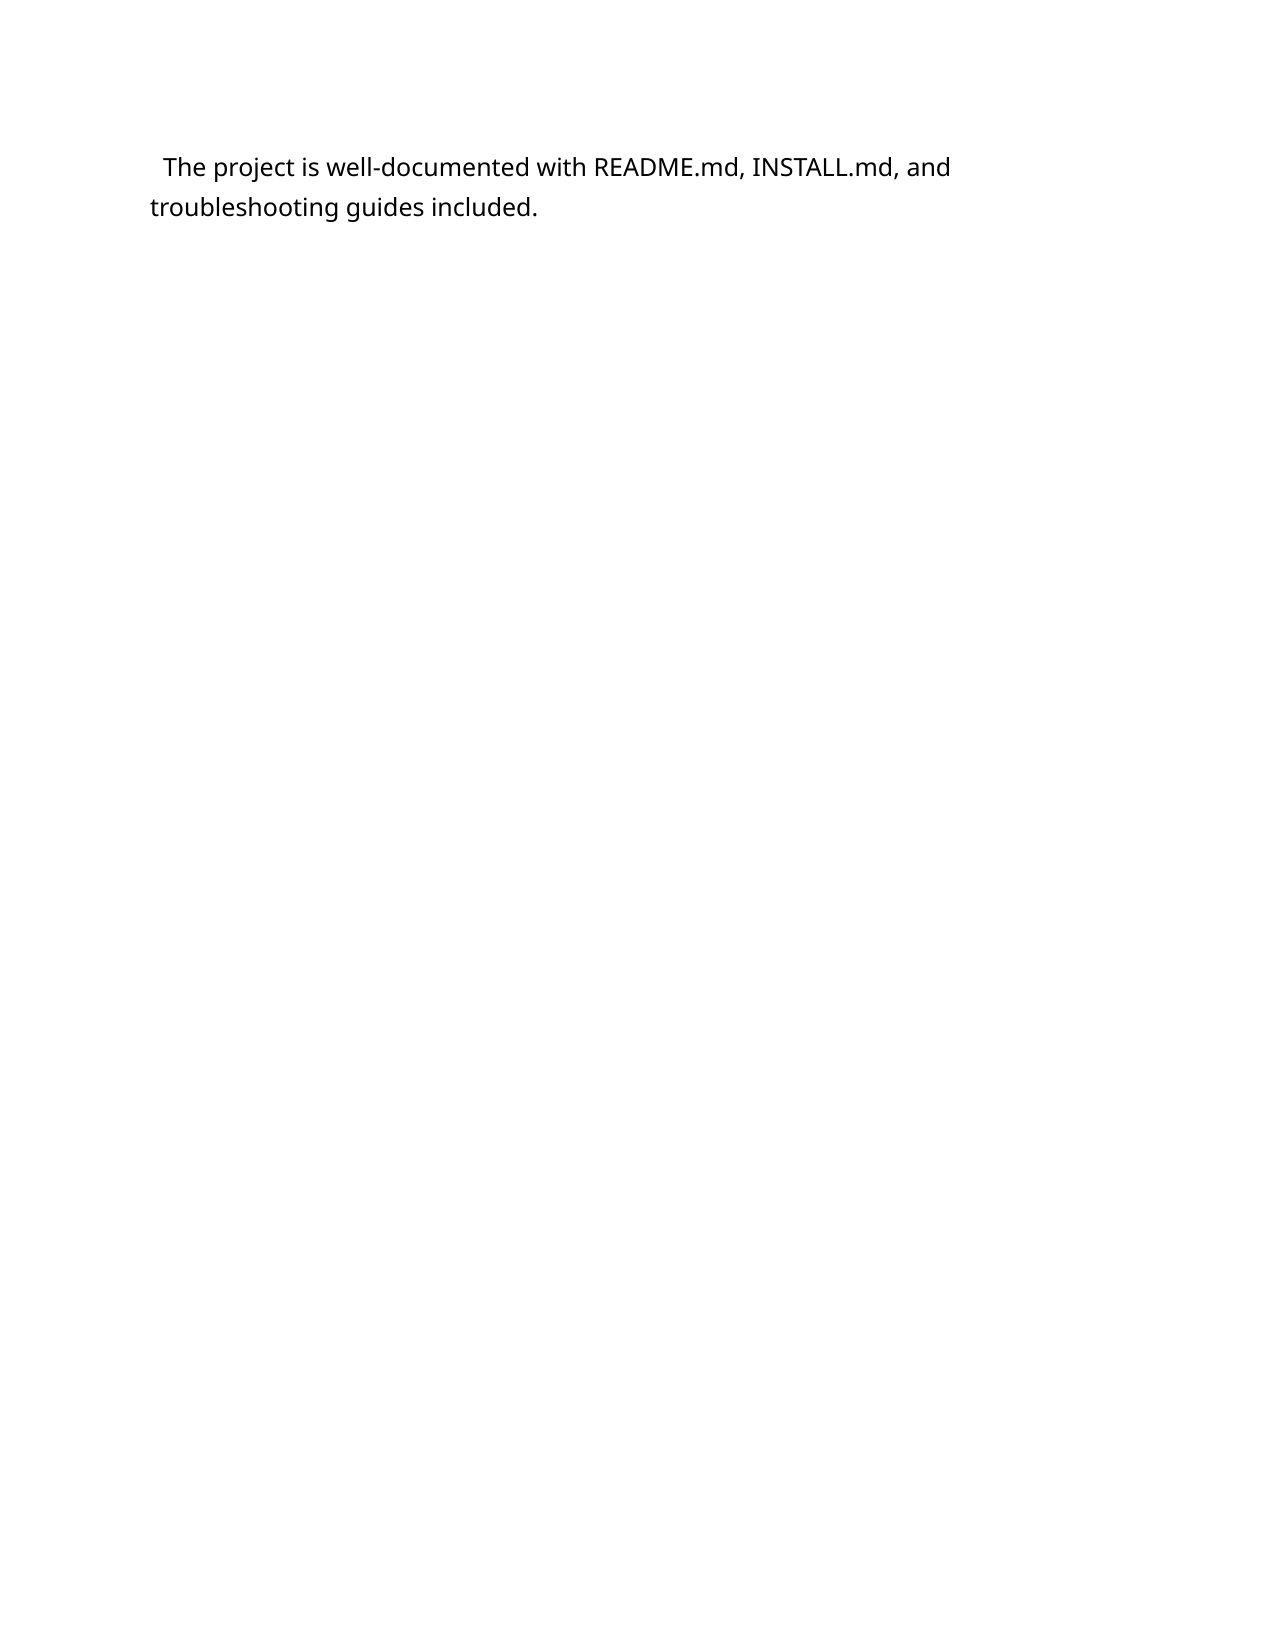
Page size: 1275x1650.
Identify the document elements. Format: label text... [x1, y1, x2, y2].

text The project is well-documented with README.md, INSTALL.md, and troubleshooting guides included. [150, 150, 1125, 223]
